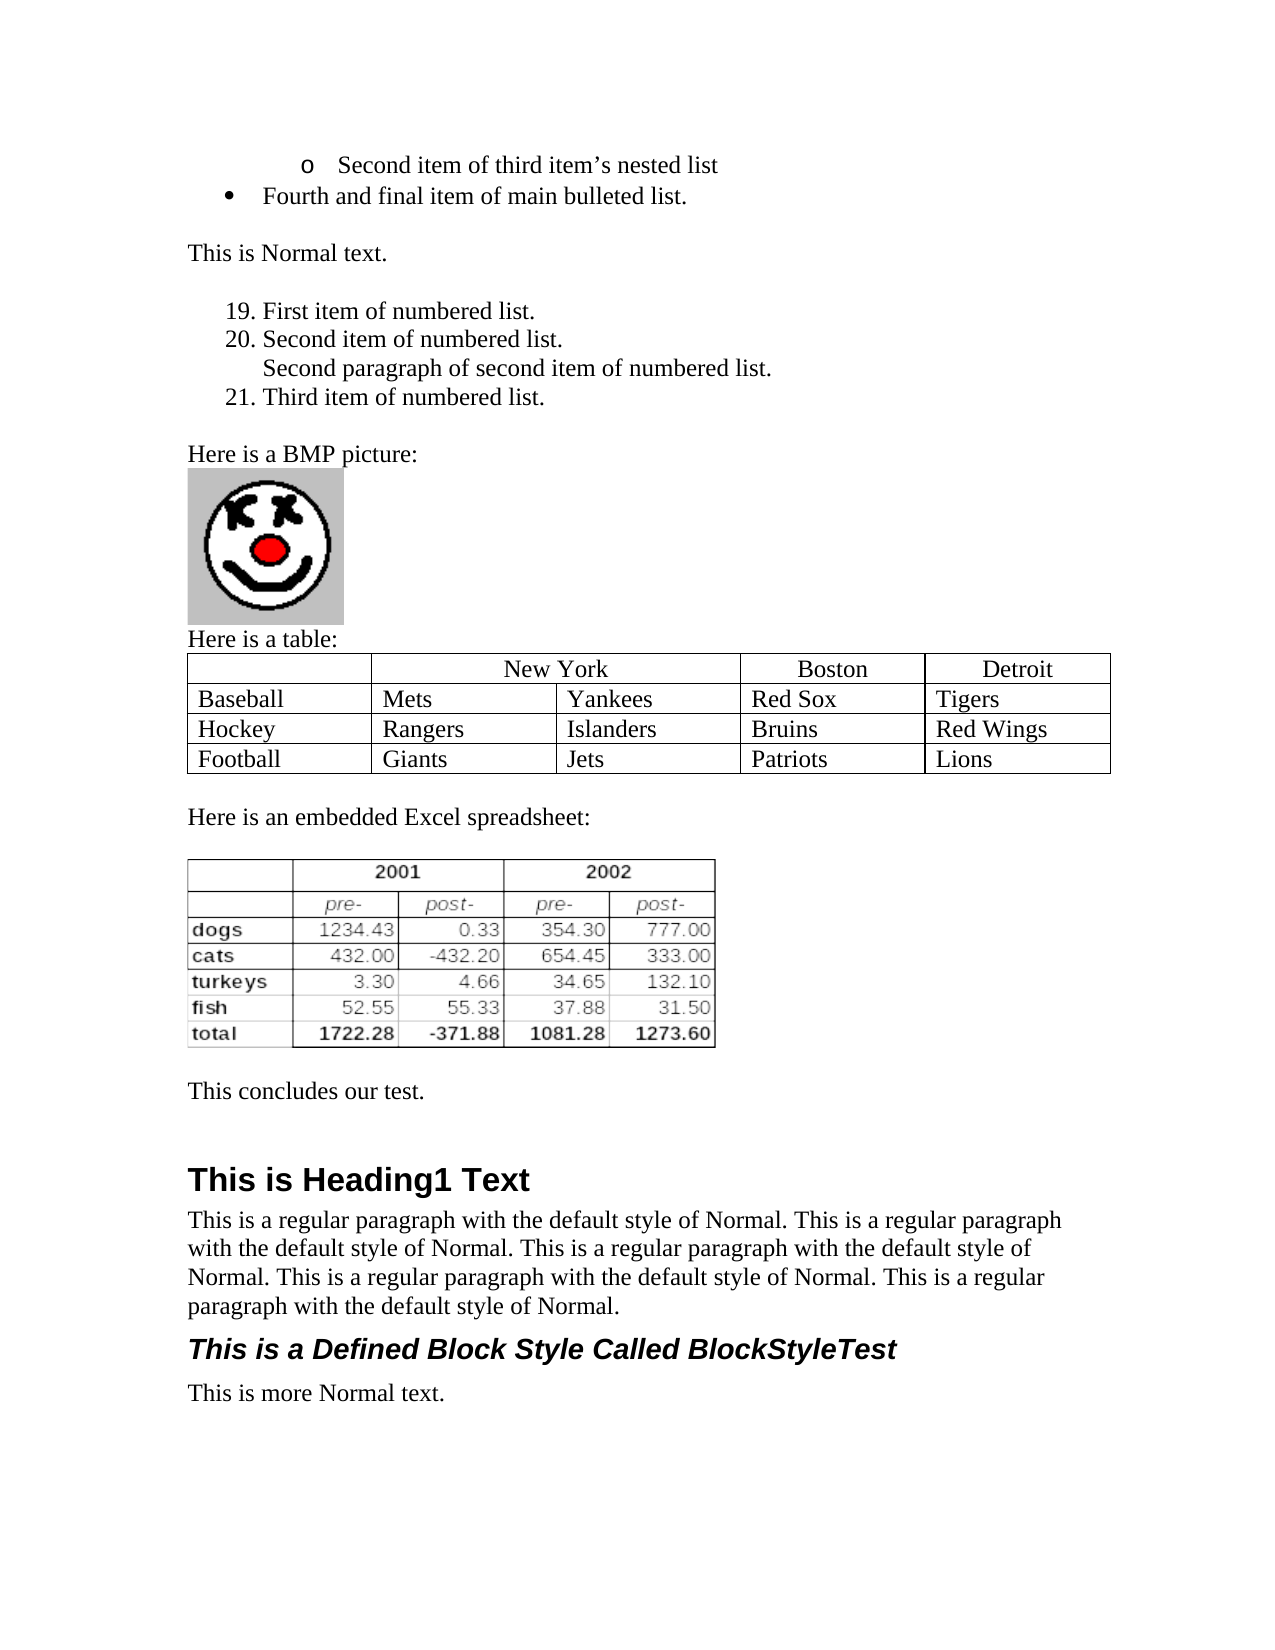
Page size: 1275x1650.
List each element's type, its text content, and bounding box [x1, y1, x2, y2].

table_cell Tigers [926, 684, 1110, 713]
subtitle This is Heading1 Text [187, 1160, 1087, 1198]
table_header Boston [741, 654, 924, 683]
text Here is a table: [187, 624, 1087, 653]
table_cell Jets [557, 744, 740, 772]
table_cell Red Sox [741, 684, 924, 713]
text Here is a BMP picture: [187, 439, 1087, 468]
text This is a Defined Block Style Called BlockStyleTest [187, 1332, 1087, 1366]
table_cell Rangers [372, 714, 556, 743]
text This is a regular paragraph with the default style of Normal. This is a regular paragraph with the default style of Normal. This is a regular paragraph with the default style of Normal. This is a regular paragraph with the default style of Normal. This is a regular paragraph with the default style of Normal. [187, 1205, 1087, 1320]
list Second item of third item’s nested list [300, 150, 1087, 181]
table_cell Lions [926, 744, 1110, 772]
text This is more Normal text. [187, 1378, 1087, 1407]
list Second item of numbered list. [225, 324, 1087, 353]
table_cell Mets [372, 684, 556, 713]
table_cell Yankees [557, 684, 740, 713]
table_cell Giants [372, 744, 556, 772]
text Second paragraph of second item of numbered list. [262, 353, 1087, 382]
list Third item of numbered list. [225, 382, 1087, 411]
table_cell Bruins [741, 714, 924, 743]
table_cell Patriots [741, 744, 924, 772]
table_header Detroit [926, 654, 1110, 683]
table_header New York [372, 654, 740, 683]
table_cell Islanders [557, 714, 740, 743]
table_header [188, 654, 371, 683]
text Here is an embedded Excel spreadsheet: [187, 802, 1087, 831]
table_cell Red Wings [926, 714, 1110, 743]
list First item of numbered list. [225, 296, 1087, 324]
list Fourth and final item of main bulleted list. [225, 181, 1087, 209]
table_cell Football [188, 744, 371, 772]
text This is Normal text. [187, 238, 1087, 267]
text This concludes our test. [187, 1076, 1087, 1105]
table_cell Baseball [188, 684, 371, 713]
table_cell Hockey [188, 714, 371, 743]
